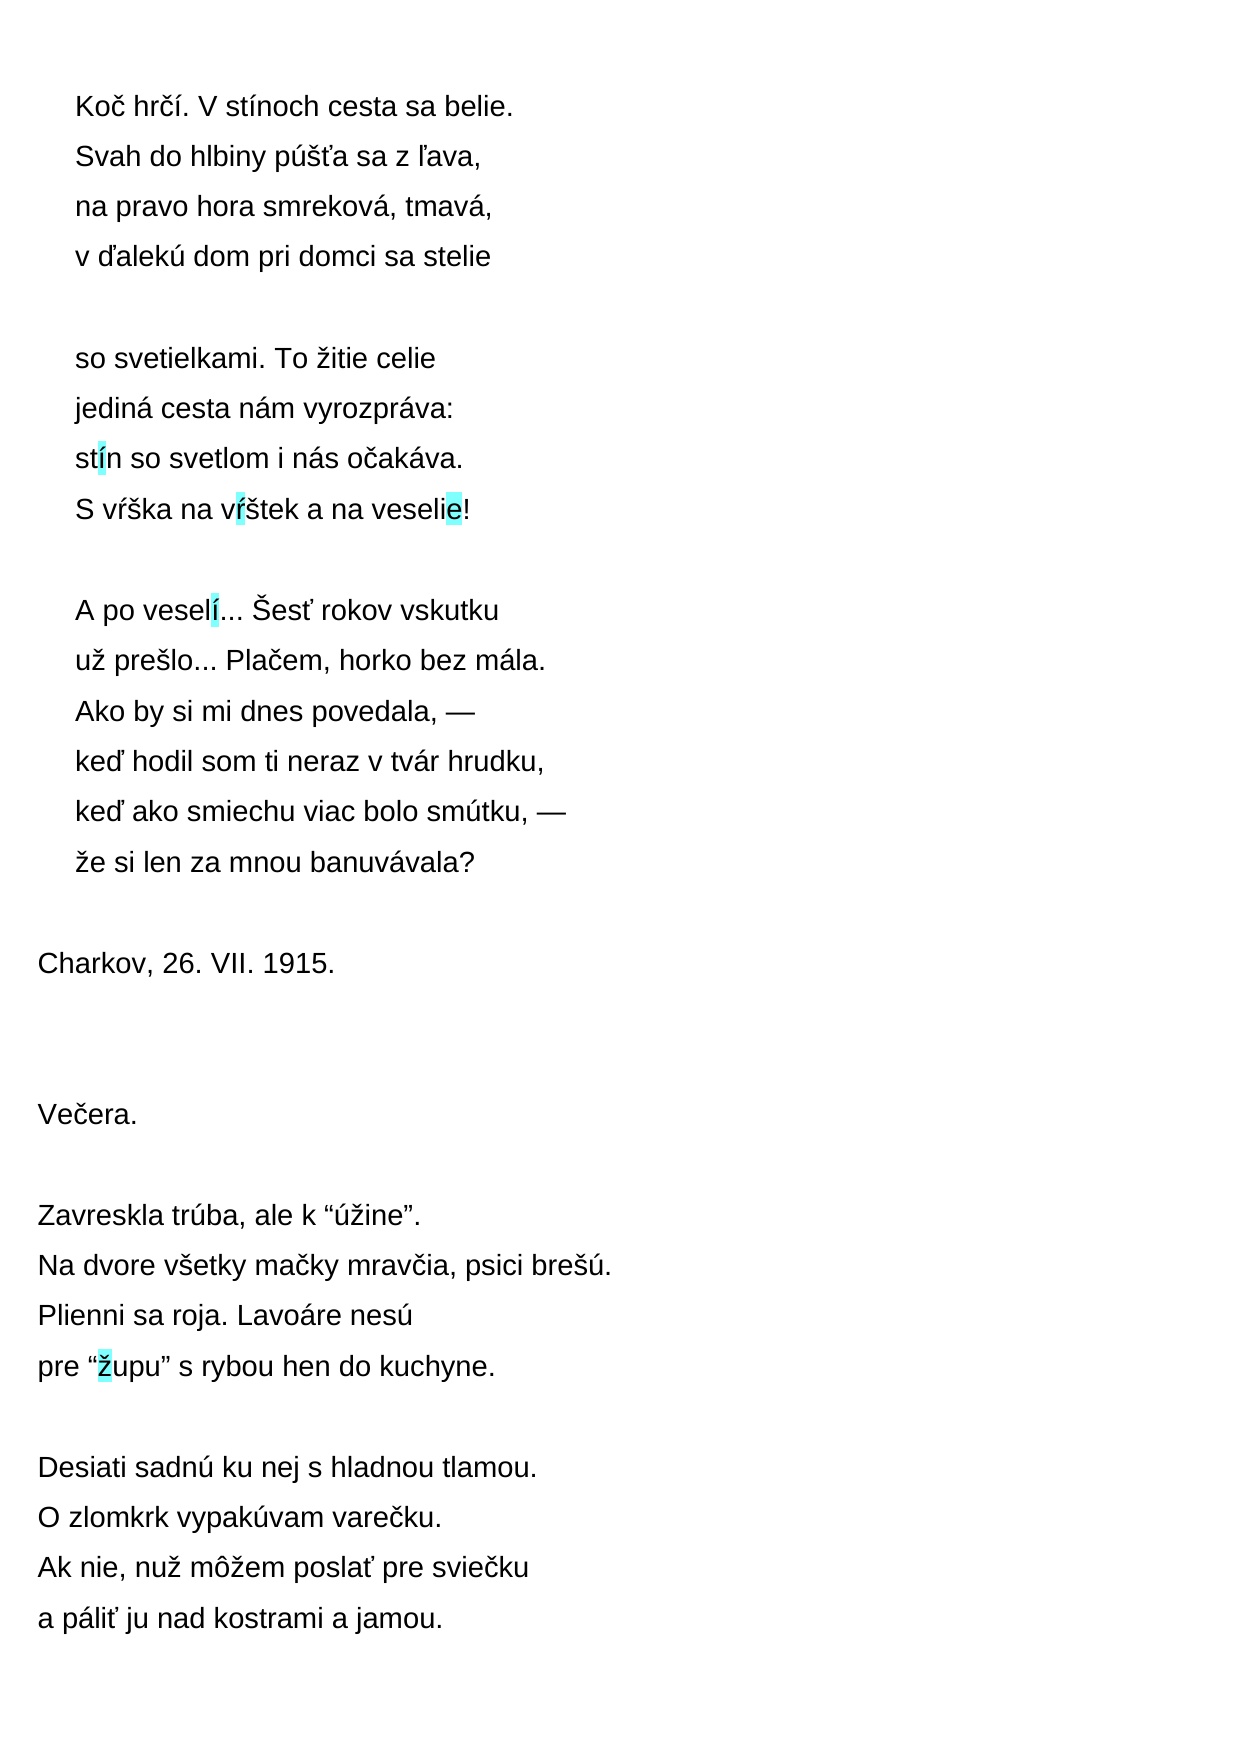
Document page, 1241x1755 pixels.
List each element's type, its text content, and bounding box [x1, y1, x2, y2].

text Desiati sadnú ku nej s hladnou tlamou. [37, 1450, 1136, 1483]
text Svah do hlbiny púšťa sa z ľava, [37, 139, 1136, 172]
text pre “župu” s rybou hen do kuchyne. [37, 1348, 1136, 1382]
text keď ako smiechu viac bolo smútku, — [37, 794, 1136, 828]
text jediná cesta nám vyrozpráva: [37, 391, 1136, 425]
text Ako by si mi dnes povedala, — [37, 694, 1136, 727]
text už prešlo... Plačem, horko bez mála. [37, 643, 1136, 677]
text že si len za mnou banuvávala? [37, 845, 1136, 878]
text O zlomkrk vypakúvam varečku. [37, 1500, 1136, 1534]
text Zavreskla trúba, ale k “úžine”. [37, 1198, 1136, 1231]
subtitle Večera. [37, 1097, 1136, 1131]
text S vŕška na vŕštek a na veselie! [37, 492, 1136, 525]
text Plienni sa roja. Lavoáre nesú [37, 1298, 1136, 1332]
text Ak nie, nuž môžem poslať pre sviečku [37, 1551, 1136, 1584]
text Na dvore všetky mačky mravčia, psici brešú. [37, 1248, 1136, 1281]
text v ďalekú dom pri domci sa stelie [37, 239, 1136, 273]
text Charkov, 26. VII. 1915. [37, 946, 1136, 979]
text na pravo hora smreková, tmavá, [37, 189, 1136, 223]
text a páliť ju nad kostrami a jamou. [37, 1601, 1136, 1634]
text Koč hrčí. V stínoch cesta sa belie. [37, 88, 1136, 122]
text so svetielkami. To žitie celie [37, 341, 1136, 374]
text stín so svetlom i nás očakáva. [37, 441, 1136, 475]
text A po veselí... Šesť rokov vskutku [37, 593, 1136, 627]
text keď hodil som ti neraz v tvár hrudku, [37, 744, 1136, 778]
